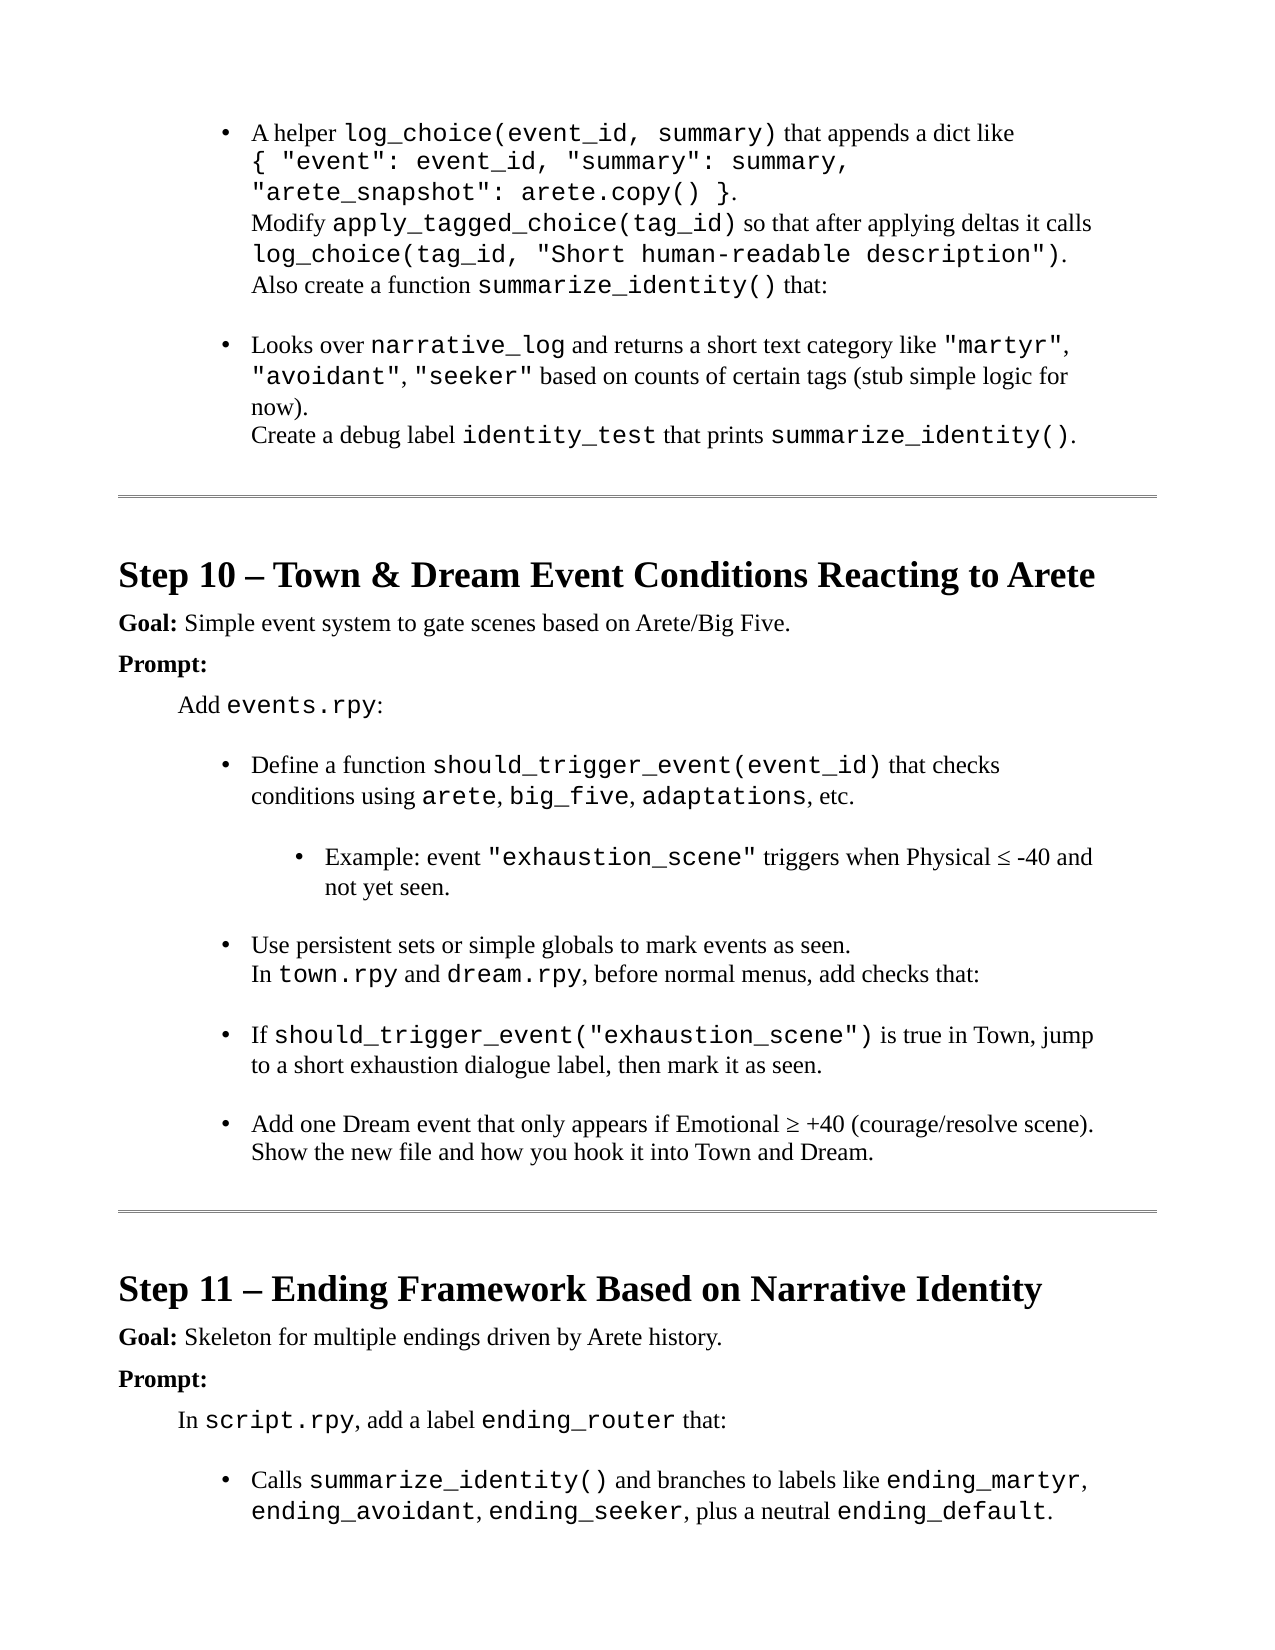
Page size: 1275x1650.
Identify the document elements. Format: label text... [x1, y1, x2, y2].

list Example: event "exhaustion_scene" triggers when Physical ≤ -40 and not yet seen. [295, 842, 1098, 901]
list Define a function should_trigger_event(event_id) that checks conditions using arete, big_five, adaptations, etc. [221, 750, 1098, 812]
subtitle Step 11 – Ending Framework Based on Narrative Identity [118, 1267, 1157, 1310]
subtitle Step 10 – Town & Dream Event Conditions Reacting to Arete [118, 552, 1157, 595]
list Add one Dream event that only appears if Emotional ≥ +40 (courage/resolve scene). Show the new file and how you hook it into Town and Dream. [221, 1109, 1098, 1166]
text Prompt: [118, 649, 1157, 678]
list Calls summarize_identity() and branches to labels like ending_martyr, ending_avoidant, ending_seeker, plus a neutral ending_default. [221, 1465, 1098, 1527]
text Add events.rpy: [177, 690, 1098, 721]
text Goal: Skeleton for multiple endings driven by Arete history. [118, 1322, 1157, 1351]
text Goal: Simple event system to gate scenes based on Arete/Big Five. [118, 608, 1157, 636]
list Looks over narrative_log and returns a short text category like "martyr", "avoidant", "seeker" based on counts of certain tags (stub simple logic for now). Create a debug label identity_test that prints summarize_identity(). [221, 330, 1098, 451]
text In script.rpy, add a label ending_router that: [177, 1405, 1098, 1436]
list A helper log_choice(event_id, summary) that appends a dict like { "event": event_id, "summary": summary, "arete_snapshot": arete.copy() }. Modify apply_tagged_choice(tag_id) so that after applying deltas it calls log_choice(tag_id, "Short human-readable description"). Also create a function summarize_identity() that: [221, 118, 1098, 301]
list Use persistent sets or simple globals to mark events as seen. In town.rpy and dream.rpy, before normal menus, add checks that: [221, 931, 1098, 990]
list If should_trigger_event("exhaustion_scene") is true in Town, jump to a short exhaustion dialogue label, then mark it as seen. [221, 1020, 1098, 1079]
text Prompt: [118, 1364, 1157, 1392]
